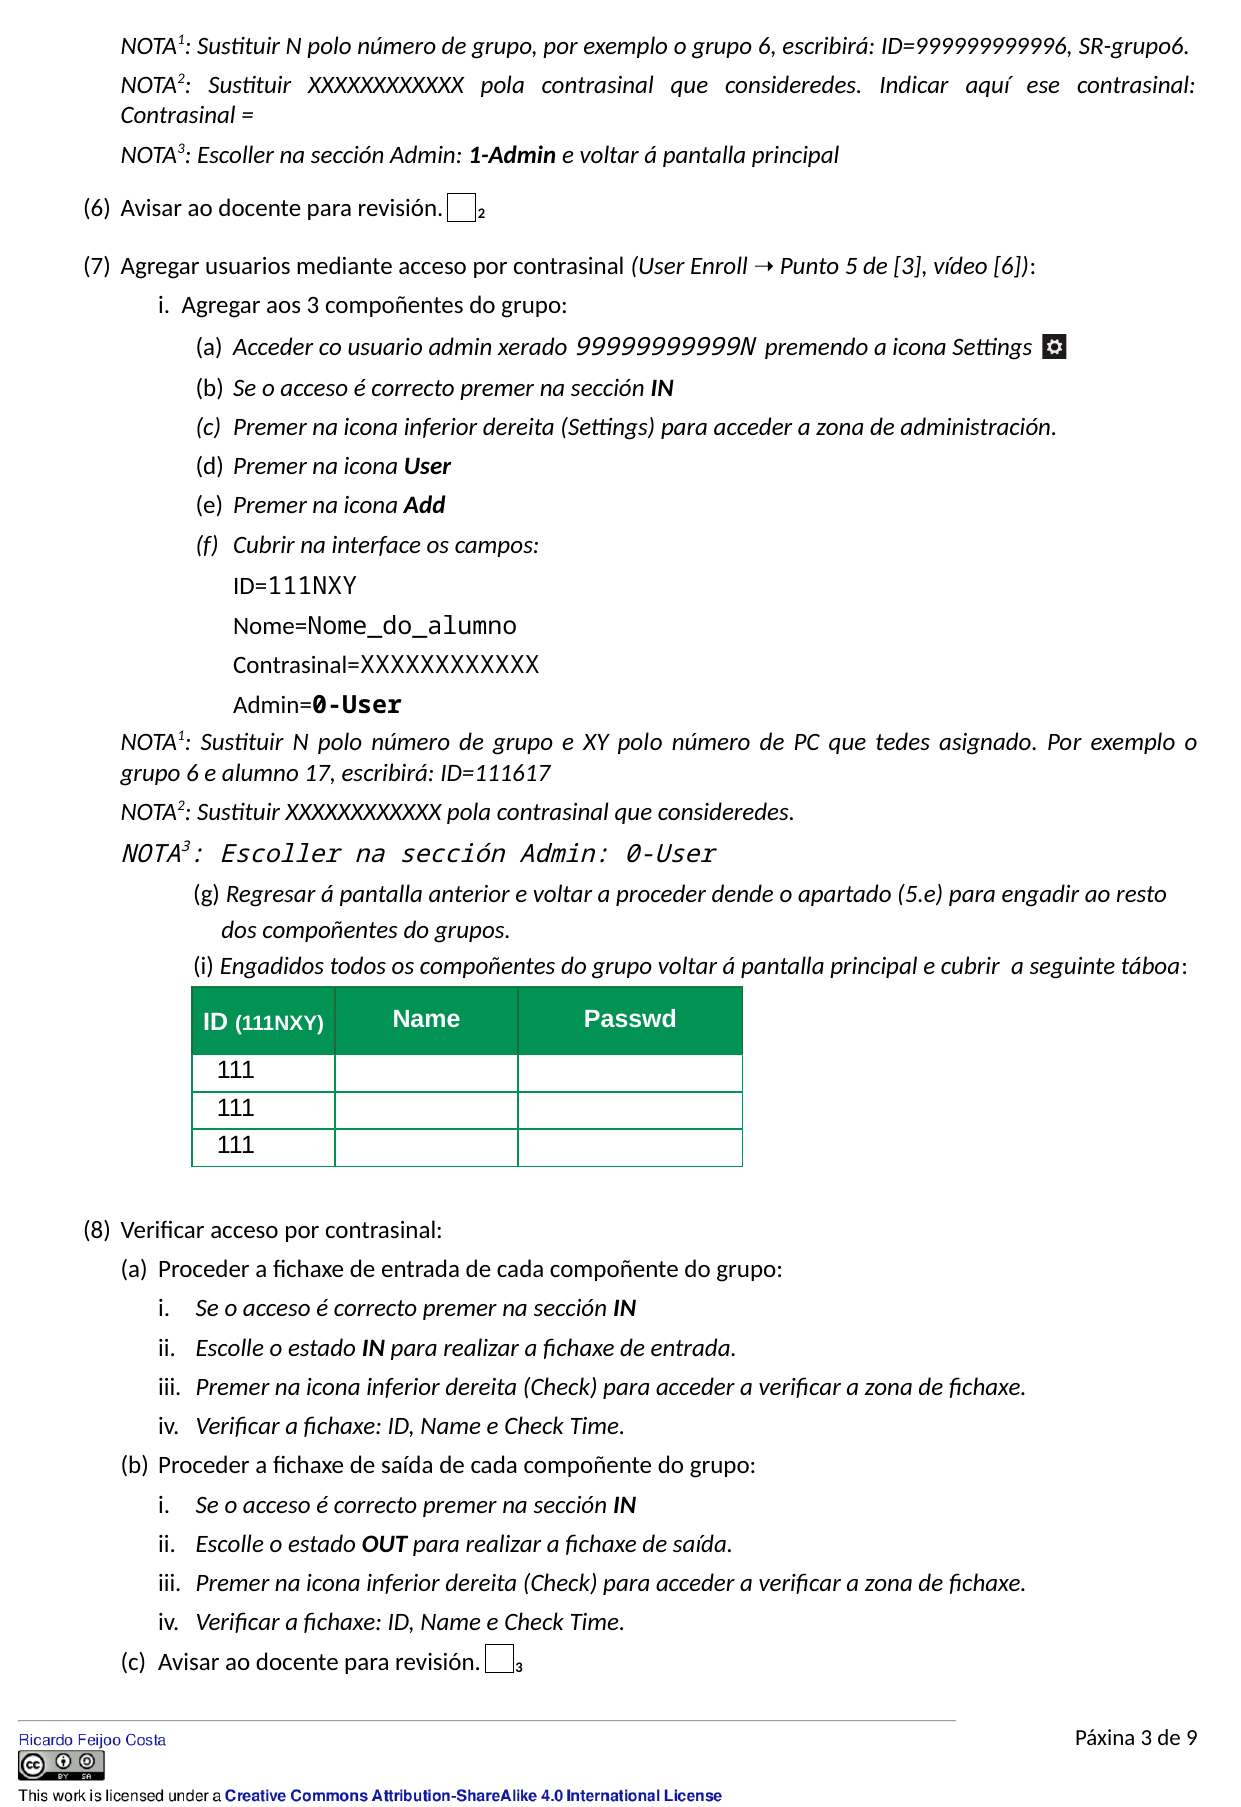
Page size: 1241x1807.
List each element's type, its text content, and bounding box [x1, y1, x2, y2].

list Premer na icona User [195, 450, 1197, 481]
list Verificar a fichaxe: ID, Name e Check Time. [158, 1410, 1197, 1441]
table_header ID (111NXY) [193, 988, 334, 1054]
picture [1042, 334, 1067, 359]
list Se o acceso é correcto premer na sección IN [195, 372, 1197, 402]
list Premer na icona inferior dereita (Check) para acceder a verificar a zona de fichaxe. [158, 1567, 1197, 1598]
list Proceder a fichaxe de entrada de cada compoñente do grupo: [120, 1253, 1197, 1284]
table_cell [519, 1055, 742, 1091]
list ID=111NXY [195, 568, 1197, 602]
list Verificar acceso por contrasinal: [83, 1214, 1197, 1244]
list Escolle o estado IN para realizar a fichaxe de entrada. [158, 1332, 1197, 1362]
list Premer na icona inferior dereita (Check) para acceder a verificar a zona de fichaxe. [158, 1371, 1197, 1401]
table_header Passwd [519, 988, 742, 1054]
list Premer na icona inferior dereita (Settings) para acceder a zona de administración. [195, 411, 1197, 441]
text (i) Engadidos todos os compoñentes do grupo voltar á pantalla principal e cubrir a seguinte táboa: [45, 950, 1197, 981]
table_cell 111 [193, 1093, 334, 1128]
table_cell [336, 1055, 517, 1091]
list NOTA1: Sustituir N polo número de grupo, por exemplo o grupo 6, escribirá: ID=999999999996, SR-grupo6. [83, 30, 1197, 60]
list Avisar ao docente para revisión. 2 [83, 192, 1197, 223]
list NOTA1: Sustituir N polo número de grupo e XY polo número de PC que tedes asignado. Por exemplo o grupo 6 e alumno 17, escribirá: ID=111617 [83, 726, 1197, 787]
table_cell [336, 1093, 517, 1128]
text (g) Regresar á pantalla anterior e voltar a proceder dende o apartado (5.e) para engadir ao resto [45, 878, 1197, 909]
table_cell 111 [193, 1130, 334, 1166]
list Contrasinal=XXXXXXXXXXXX [195, 647, 1197, 681]
list Agregar aos 3 compoñentes do grupo: [158, 289, 1197, 320]
list Escolle o estado OUT para realizar a fichaxe de saída. [158, 1528, 1197, 1558]
list Verificar a fichaxe: ID, Name e Check Time. [158, 1607, 1197, 1637]
table_cell [336, 1130, 517, 1166]
text dos compoñentes do grupos. [45, 914, 1197, 945]
list Agregar usuarios mediante acceso por contrasinal (User Enroll ➝ Punto 5 de [3], vídeo [6]): [83, 250, 1197, 281]
list Se o acceso é correcto premer na sección IN [158, 1489, 1197, 1519]
list Cubrir na interface os campos: [195, 529, 1197, 559]
table_cell [519, 1130, 742, 1166]
list NOTA3: Escoller na sección Admin: 1-Admin e voltar á pantalla principal [83, 139, 1197, 169]
table_header Name [336, 988, 517, 1054]
list Proceder a fichaxe de saída de cada compoñente do grupo: [120, 1449, 1197, 1480]
list Acceder co usuario admin xerado 99999999999N premendo a icona Settings [195, 329, 1197, 363]
picture [8, 1715, 957, 1806]
table_cell [519, 1093, 742, 1128]
list NOTA2: Sustituir XXXXXXXXXXXX pola contrasinal que consideredes. [83, 796, 1197, 827]
list NOTA3: Escoller na sección Admin: 0-User [83, 835, 1197, 869]
list Se o acceso é correcto premer na sección IN [158, 1292, 1197, 1323]
table_cell 111 [193, 1055, 334, 1091]
list Nome=Nome_do_alumno [195, 608, 1197, 642]
list Admin=0-User [195, 687, 1197, 721]
list Premer na icona Add [195, 489, 1197, 520]
list Avisar ao docente para revisión. 3 [120, 1646, 1197, 1676]
list NOTA2: Sustituir XXXXXXXXXXXX pola contrasinal que consideredes. Indicar aquí ese contrasinal: Contrasinal = [83, 69, 1197, 130]
